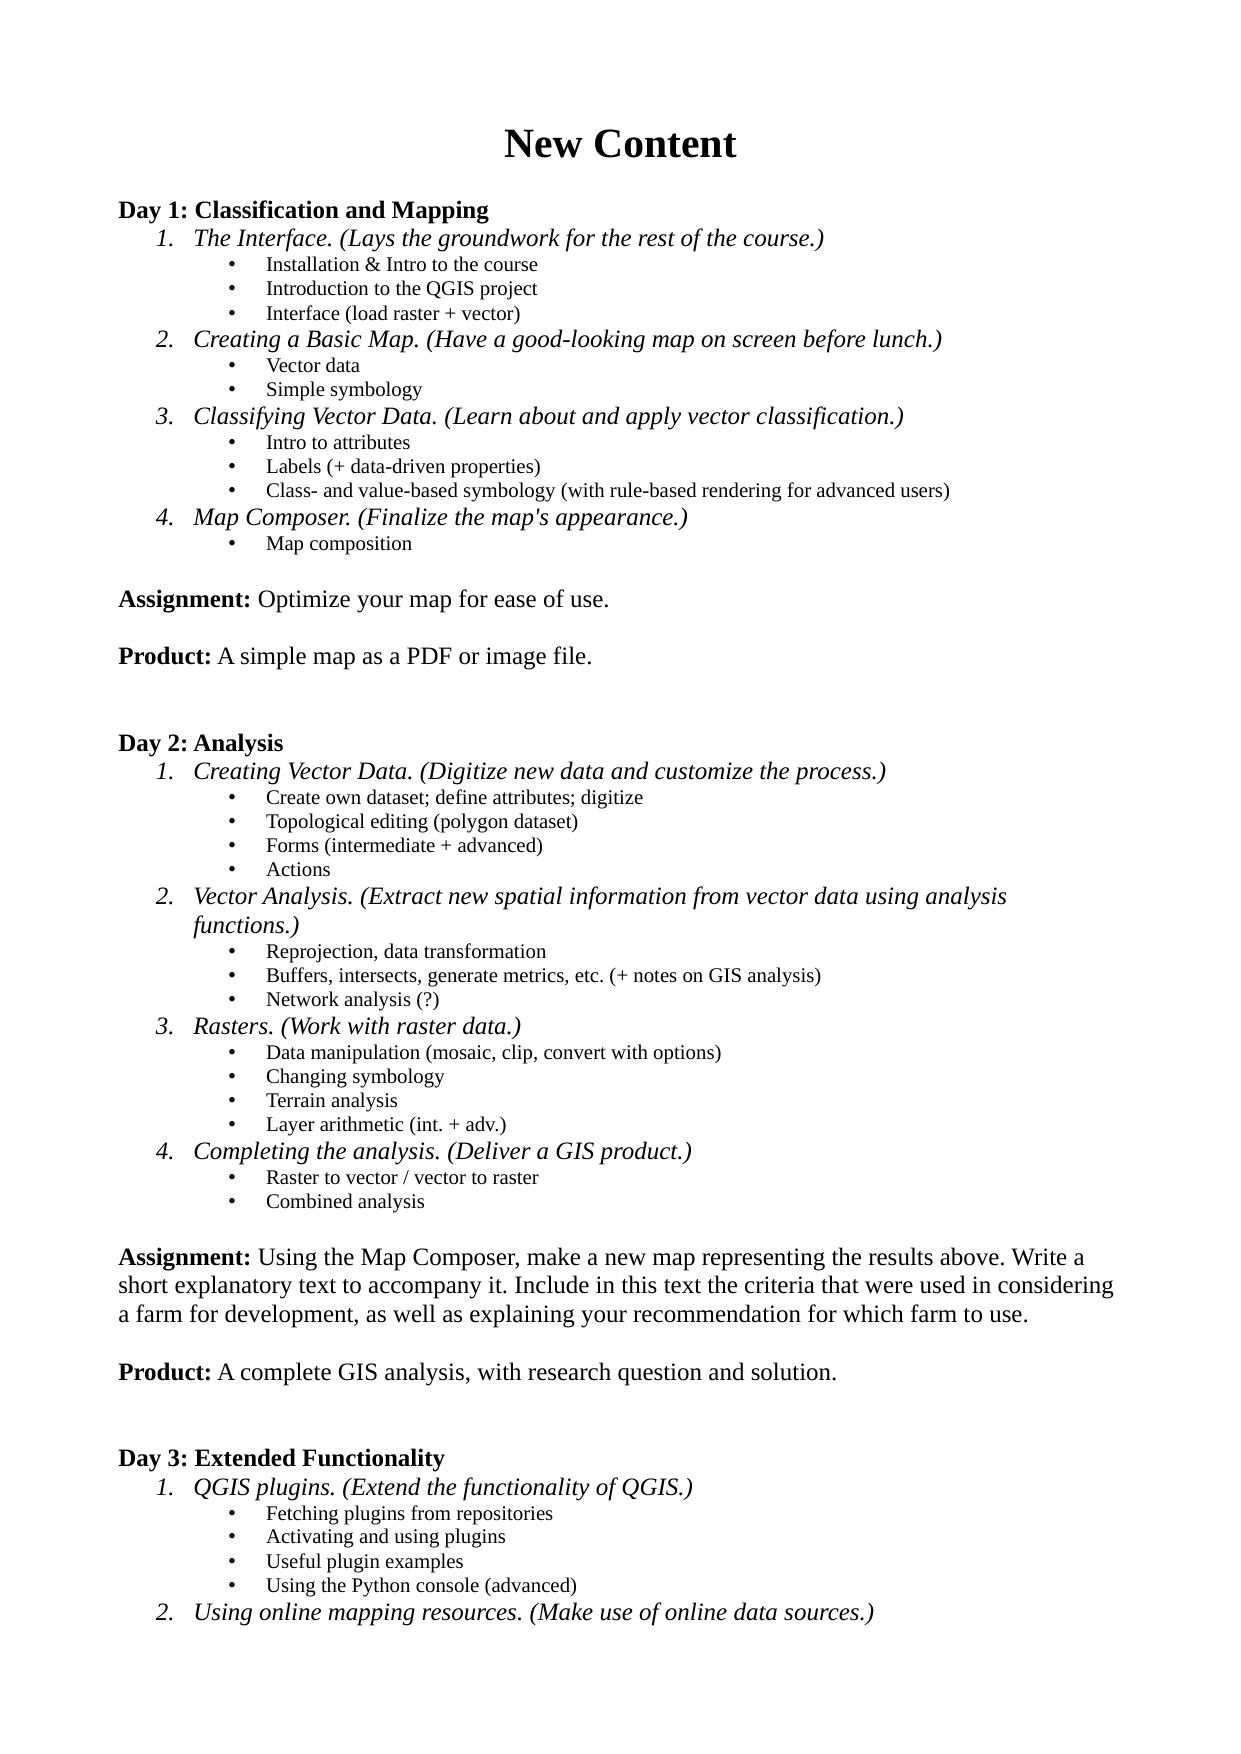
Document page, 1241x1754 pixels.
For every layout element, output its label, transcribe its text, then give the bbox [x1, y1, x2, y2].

text Assignment: Using the Map Composer, make a new map representing the results above. Write a short explanatory text to accompany it. Include in this text the criteria that were used in considering a farm for development, as well as explaining your recommendation for which farm to use. [118, 1242, 1122, 1328]
text Product: A simple map as a PDF or image file. [118, 641, 1122, 670]
list Creating a Basic Map. (Have a good-looking map on screen before lunch.) [156, 324, 1122, 353]
list Network analysis (?) [228, 987, 1122, 1011]
list Raster to vector / vector to raster [228, 1165, 1122, 1189]
list Using online mapping resources. (Make use of online data sources.) [156, 1597, 1122, 1625]
list Installation & Intro to the course [228, 252, 1122, 276]
list Map composition [228, 531, 1122, 555]
list The Interface. (Lays the groundwork for the rest of the course.) [156, 223, 1122, 252]
text Day 2: Analysis [118, 728, 1122, 756]
list Combined analysis [228, 1189, 1122, 1213]
list Vector Analysis. (Extract new spatial information from vector data using analysis functions.) [156, 881, 1122, 939]
text New Content [118, 118, 1122, 166]
list Data manipulation (mosaic, clip, convert with options) [228, 1040, 1122, 1064]
list Changing symbology [228, 1064, 1122, 1088]
list Intro to attributes [228, 430, 1122, 454]
list Interface (load raster + vector) [228, 300, 1122, 324]
list Useful plugin examples [228, 1548, 1122, 1573]
list Simple symbology [228, 377, 1122, 401]
text Day 1: Classification and Mapping [118, 195, 1122, 223]
list Labels (+ data-driven properties) [228, 454, 1122, 478]
list Create own dataset; define attributes; digitize [228, 785, 1122, 809]
list Rasters. (Work with raster data.) [156, 1011, 1122, 1040]
list QGIS plugins. (Extend the functionality of QGIS.) [156, 1472, 1122, 1500]
list Introduction to the QGIS project [228, 276, 1122, 300]
text Day 3: Extended Functionality [118, 1443, 1122, 1472]
list Layer arithmetic (int. + adv.) [228, 1112, 1122, 1136]
text Product: A complete GIS analysis, with research question and solution. [118, 1357, 1122, 1385]
list Actions [228, 857, 1122, 881]
list Vector data [228, 353, 1122, 377]
list Completing the analysis. (Deliver a GIS product.) [156, 1136, 1122, 1165]
text Assignment: Optimize your map for ease of use. [118, 584, 1122, 613]
list Fetching plugins from repositories [228, 1500, 1122, 1524]
list Buffers, intersects, generate metrics, etc. (+ notes on GIS analysis) [228, 963, 1122, 987]
list Using the Python console (advanced) [228, 1573, 1122, 1597]
list Activating and using plugins [228, 1524, 1122, 1548]
list Class- and value-based symbology (with rule-based rendering for advanced users) [228, 478, 1122, 502]
list Map Composer. (Finalize the map's appearance.) [156, 502, 1122, 531]
list Forms (intermediate + advanced) [228, 833, 1122, 857]
list Reprojection, data transformation [228, 939, 1122, 963]
list Classifying Vector Data. (Learn about and apply vector classification.) [156, 401, 1122, 430]
list Terrain analysis [228, 1088, 1122, 1112]
list Creating Vector Data. (Digitize new data and customize the process.) [156, 756, 1122, 785]
list Topological editing (polygon dataset) [228, 809, 1122, 833]
